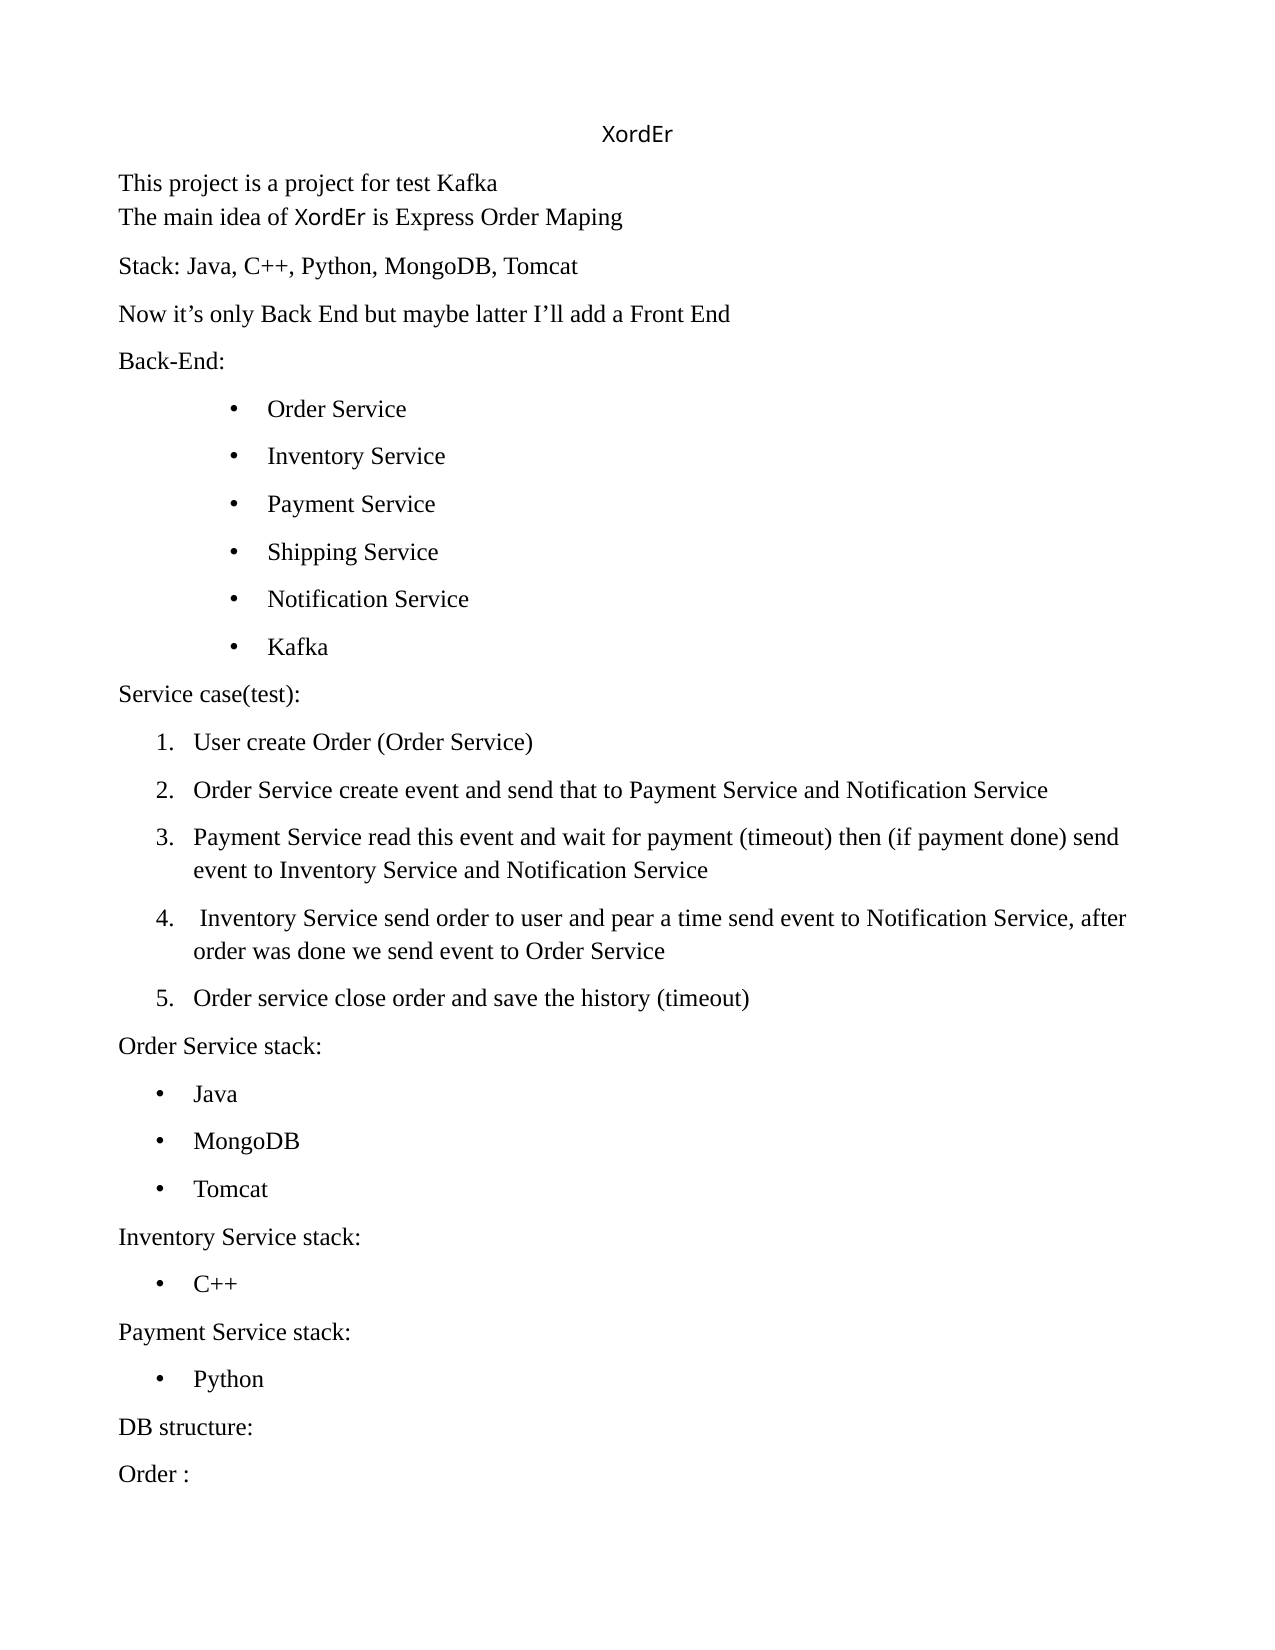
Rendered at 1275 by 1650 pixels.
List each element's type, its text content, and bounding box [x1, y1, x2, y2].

list MongoDB [156, 1126, 1157, 1155]
text Back-End: [118, 346, 1157, 375]
text Inventory Service stack: [118, 1222, 1157, 1250]
list Tomcat [156, 1174, 1157, 1203]
list Notification Service [229, 584, 1157, 613]
text Order Service stack: [118, 1031, 1157, 1060]
list Inventory Service send order to user and pear a time send event to Notification Service, after order was done we send event to Order Service [156, 903, 1157, 965]
list User create Order (Order Service) [156, 727, 1157, 756]
text XordEr [118, 118, 1157, 149]
text Service case(test): [118, 679, 1157, 708]
text DB structure: [118, 1412, 1157, 1441]
text This project is a project for test Kafka The main idea of XordEr is Express Order Maping [118, 168, 1157, 232]
text Order : [118, 1459, 1157, 1488]
list Java [156, 1079, 1157, 1107]
text Payment Service stack: [118, 1317, 1157, 1346]
list C++ [156, 1269, 1157, 1298]
list Order Service [229, 394, 1157, 423]
list Payment Service read this event and wait for payment (timeout) then (if payment done) send event to Inventory Service and Notification Service [156, 822, 1157, 884]
list Payment Service [229, 489, 1157, 518]
list Inventory Service [229, 441, 1157, 470]
text Now it’s only Back End but maybe latter I’ll add a Front End [118, 299, 1157, 327]
list Python [156, 1364, 1157, 1393]
list Order Service create event and send that to Payment Service and Notification Service [156, 775, 1157, 803]
text Stack: Java, C++, Python, MongoDB, Tomcat [118, 251, 1157, 280]
list Kafka [229, 632, 1157, 661]
list Order service close order and save the history (timeout) [156, 983, 1157, 1012]
list Shipping Service [229, 537, 1157, 565]
